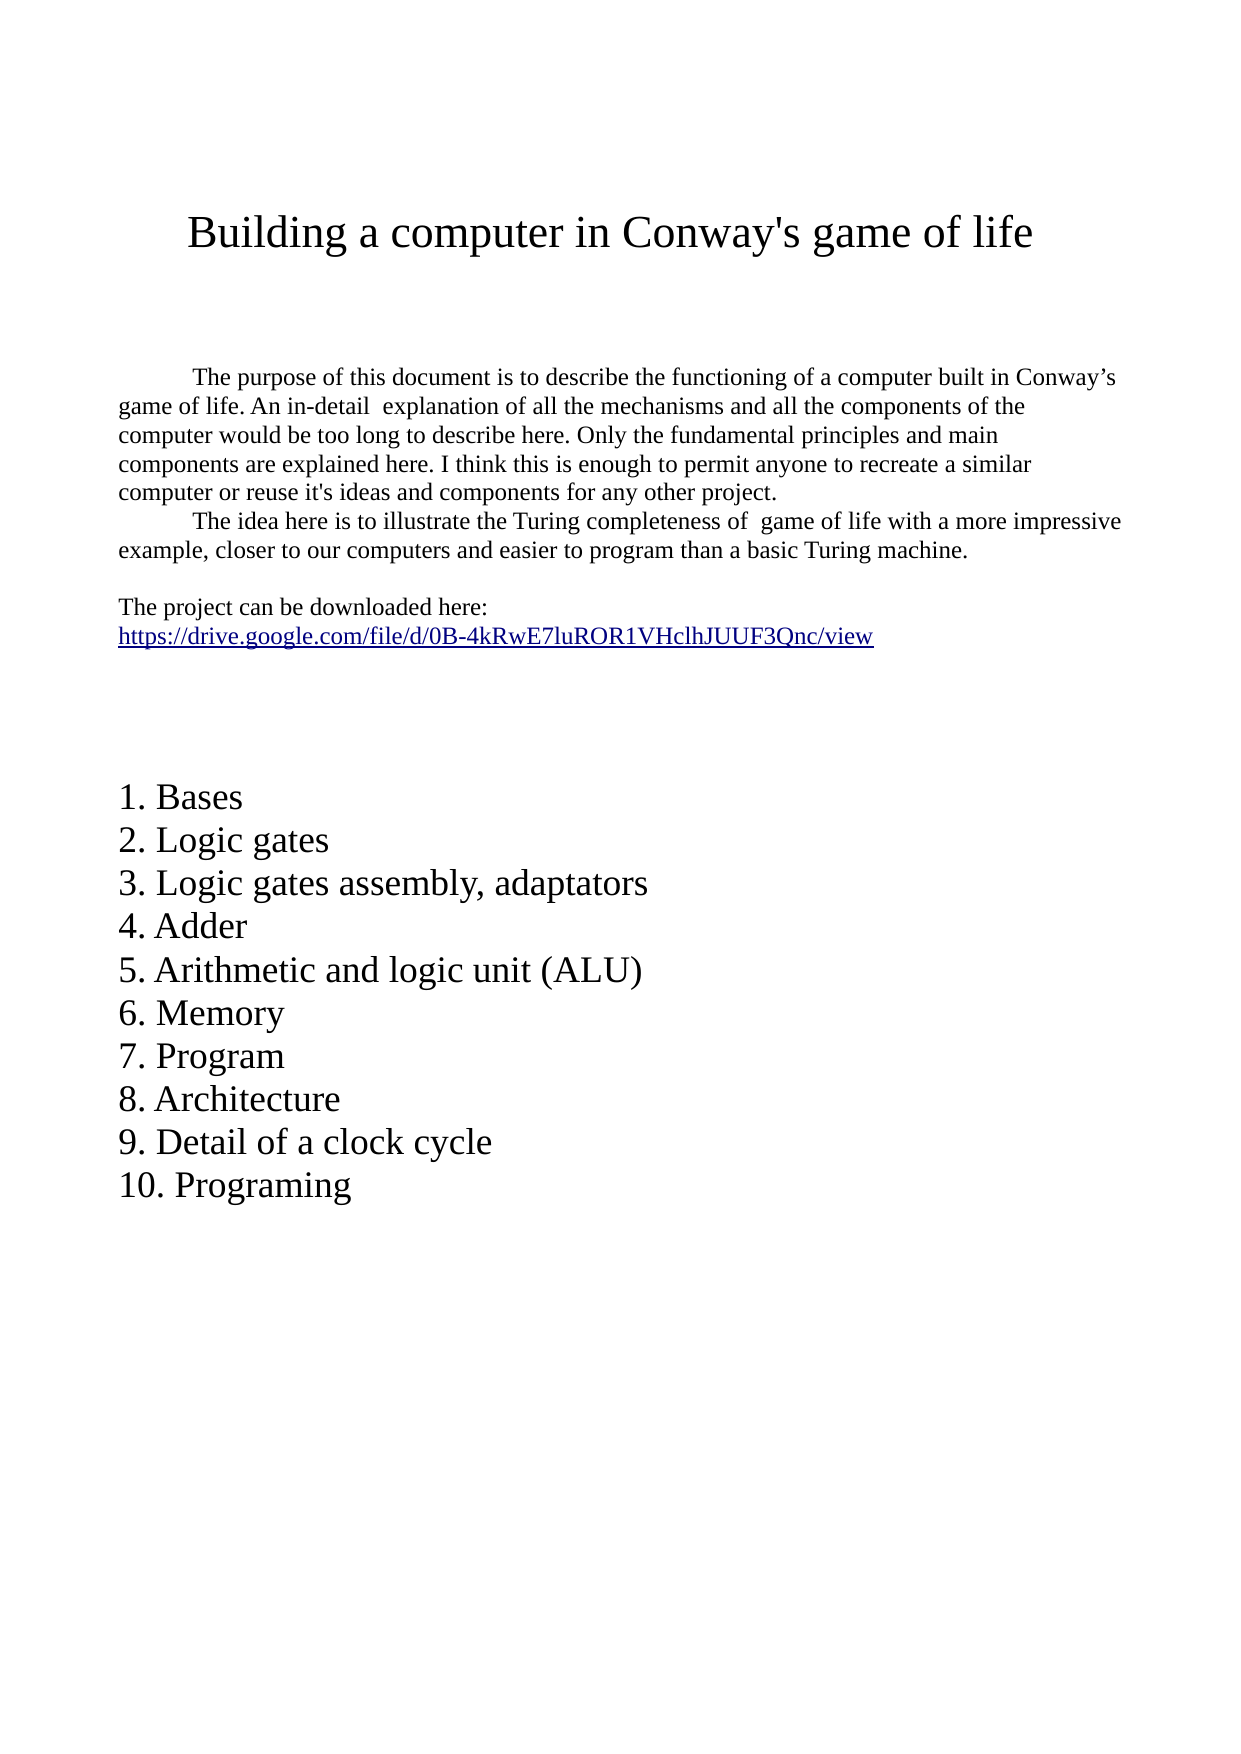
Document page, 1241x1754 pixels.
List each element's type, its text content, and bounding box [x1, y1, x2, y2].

text 1. Bases [118, 774, 1122, 818]
text The purpose of this document is to describe the functioning of a computer built in Conway’s game of life. An in-detail explanation of all the mechanisms and all the components of the computer would be too long to describe here. Only the fundamental principles and main components are explained here. I think this is enough to permit anyone to recreate a similar computer or reuse it's ideas and components for any other project. [118, 362, 1122, 506]
text 6. Memory [118, 990, 1122, 1033]
text 10. Programing [118, 1163, 1122, 1206]
text https://drive.google.com/file/d/0B-4kRwE7luROR1VHclhJUUF3Qnc/view [118, 621, 1122, 650]
text 5. Arithmetic and logic unit (ALU) [118, 947, 1122, 990]
text 4. Adder [118, 904, 1122, 947]
text Building a computer in Conway's game of life [118, 204, 1122, 257]
text 2. Logic gates [118, 818, 1122, 861]
text 9. Detail of a clock cycle [118, 1119, 1122, 1163]
text The project can be downloaded here: [118, 592, 1122, 621]
text 8. Architecture [118, 1076, 1122, 1119]
text 3. Logic gates assembly, adaptators [118, 861, 1122, 904]
text 7. Program [118, 1033, 1122, 1076]
text The idea here is to illustrate the Turing completeness of game of life with a more impressive example, closer to our computers and easier to program than a basic Turing machine. [118, 506, 1122, 564]
